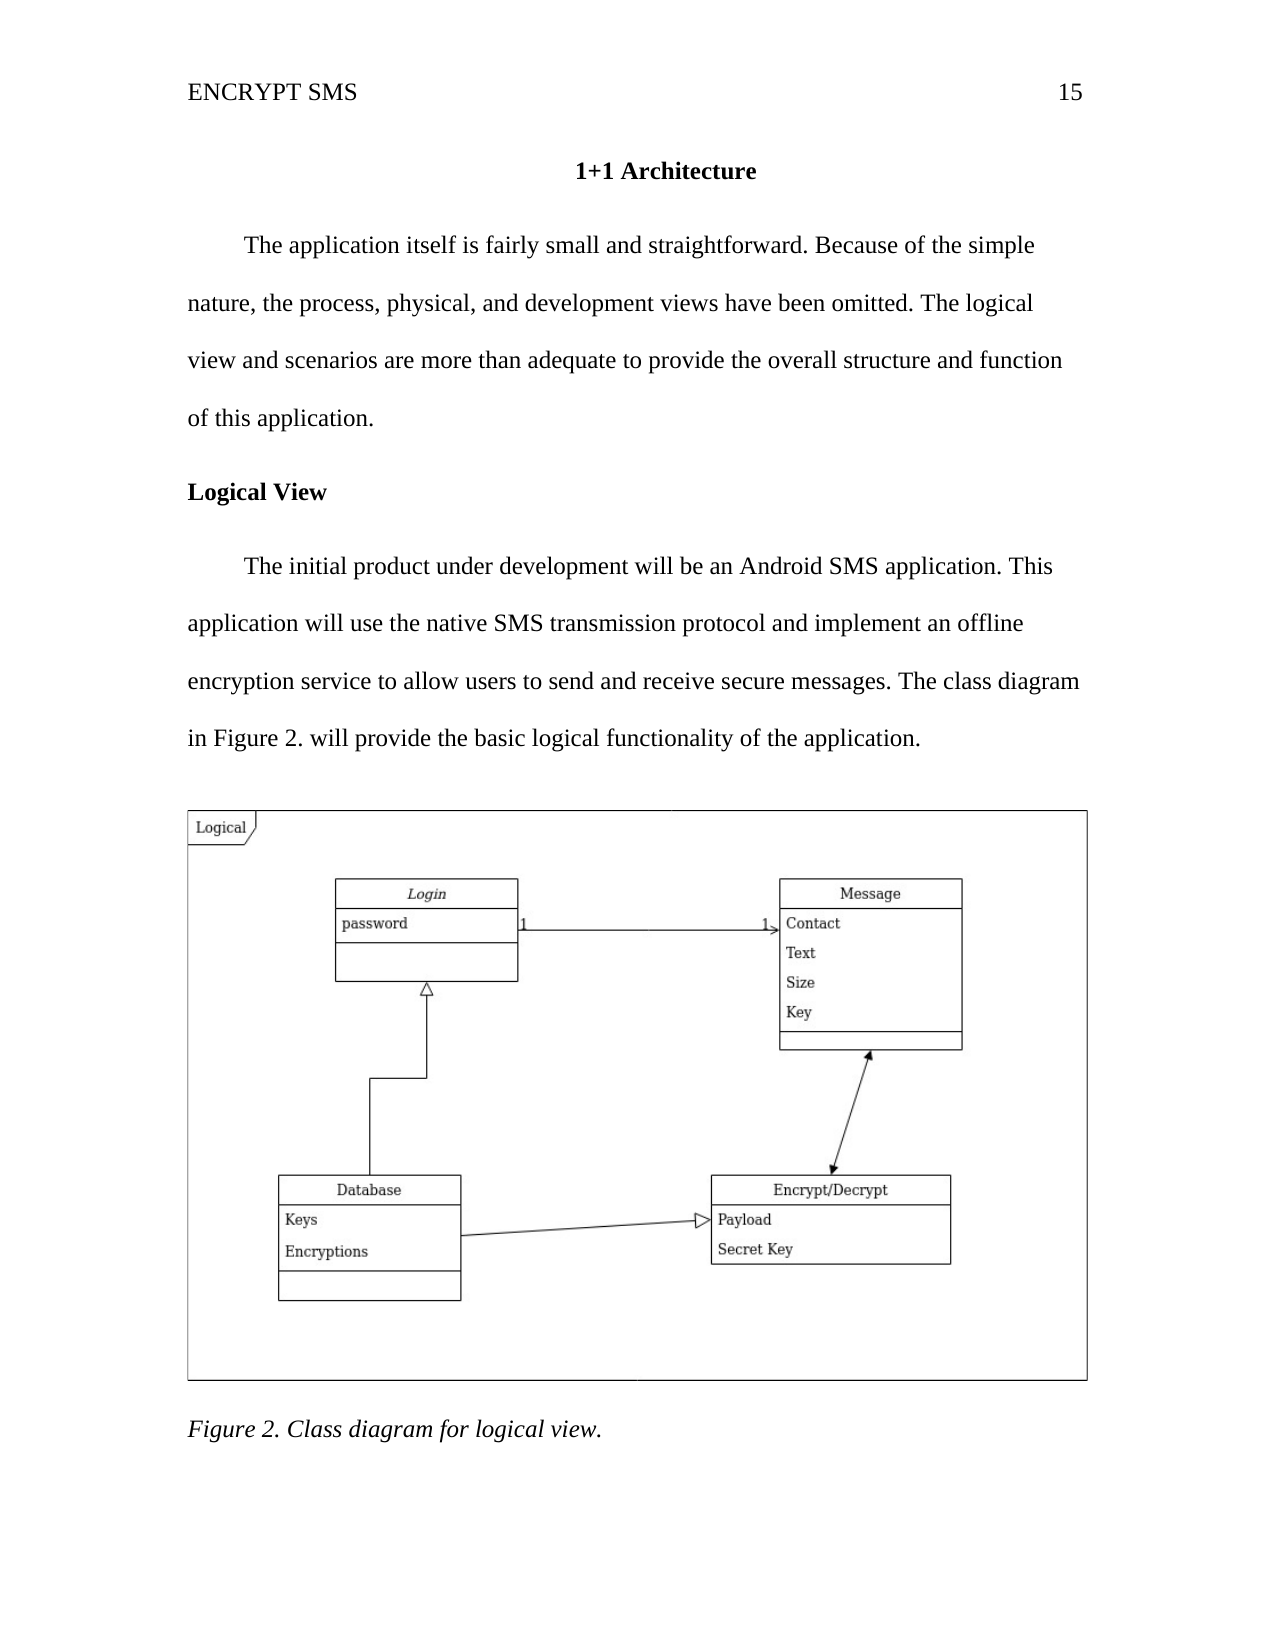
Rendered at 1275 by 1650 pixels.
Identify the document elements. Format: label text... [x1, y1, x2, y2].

text The application itself is fairly small and straightforward. Because of the simple nature, the process, physical, and development views have been omitted. The logical view and scenarios are more than adequate to provide the overall structure and function of this application. [187, 230, 1087, 431]
subtitle Logical View [187, 477, 1087, 506]
picture [187, 810, 1088, 1381]
text Figure 2. Class diagram for logical view. [187, 1381, 1087, 1443]
text The initial product under development will be an Android SMS application. This application will use the native SMS transmission protocol and implement an offline encryption service to allow users to send and receive secure messages. The class diagram in Figure 2. will provide the basic logical functionality of the application. [187, 551, 1087, 752]
subtitle 1+1 Architecture [187, 156, 1087, 185]
